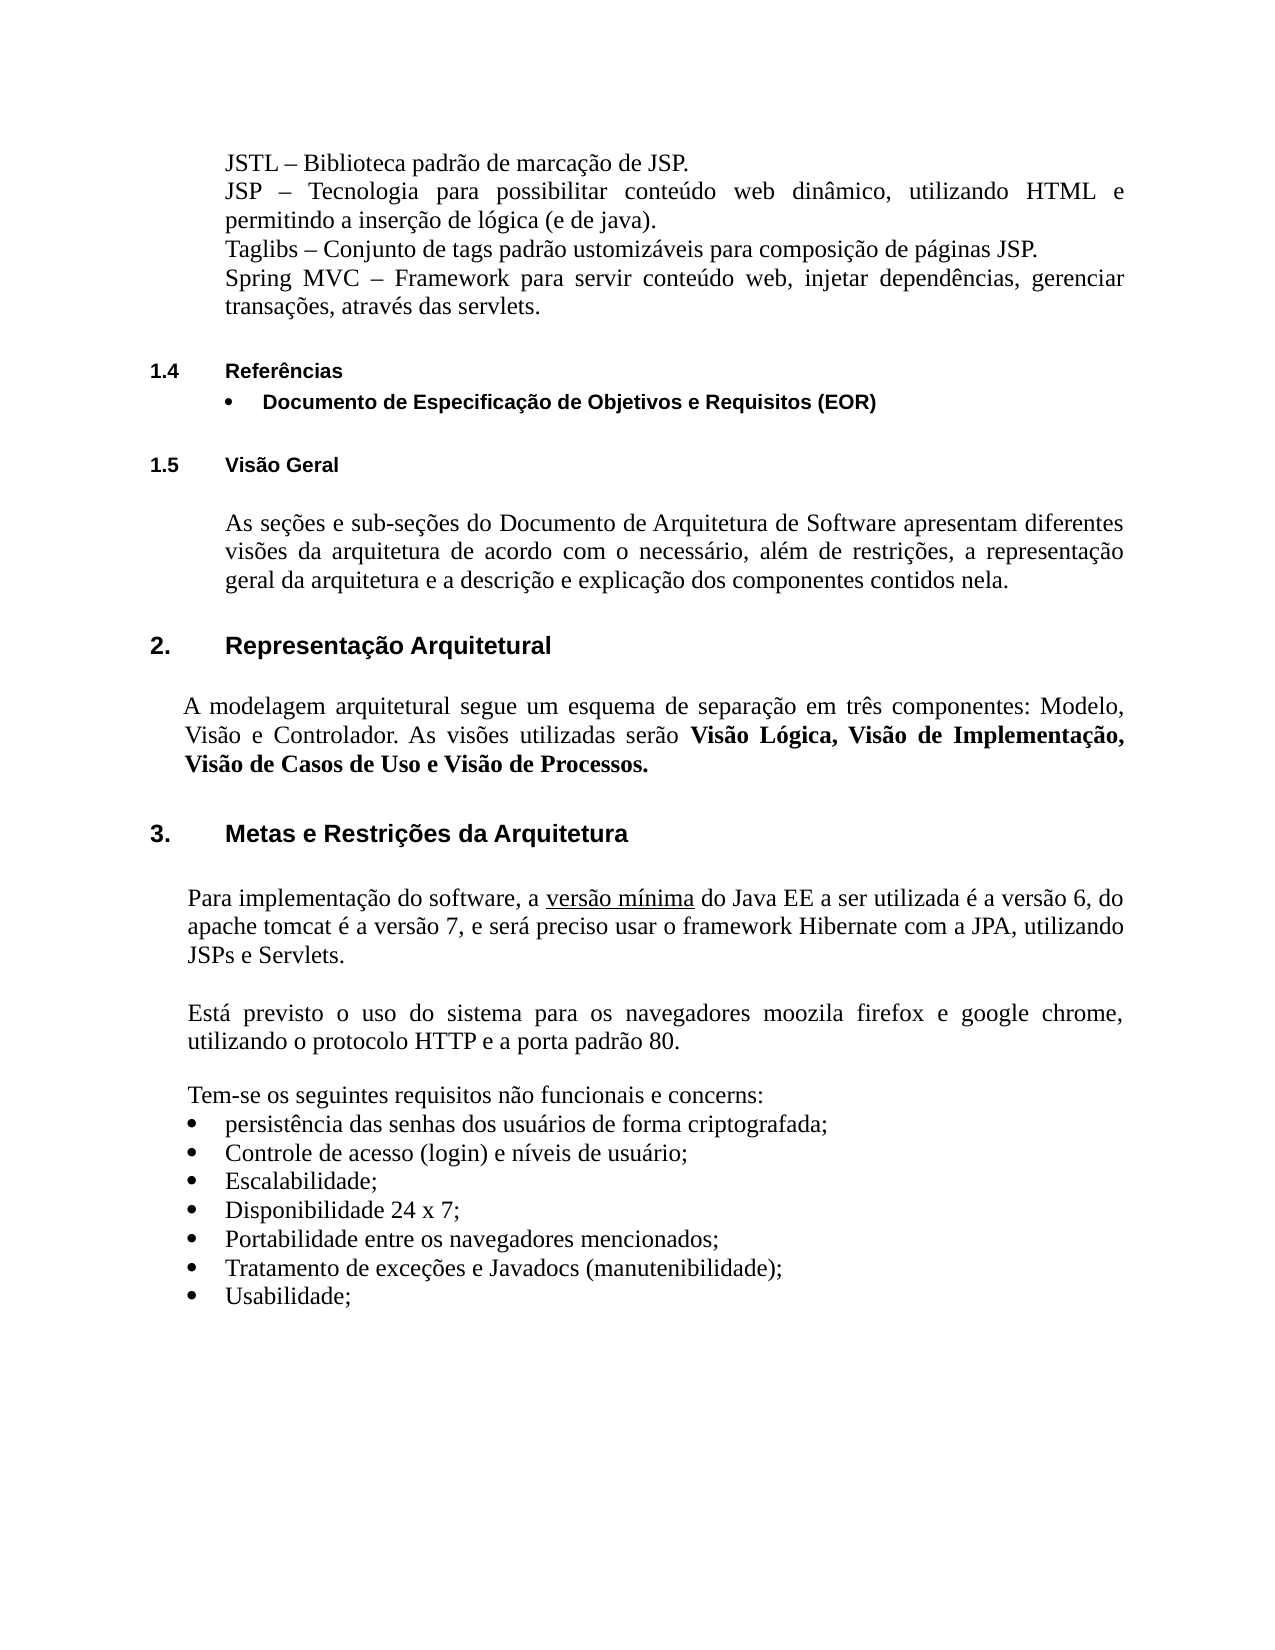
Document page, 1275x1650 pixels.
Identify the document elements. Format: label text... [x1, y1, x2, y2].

subtitle Referências [150, 358, 1125, 383]
subtitle Representação Arquitetural [150, 631, 1125, 660]
text Tem-se os seguintes requisitos não funcionais e concerns: [187, 1080, 1125, 1109]
subtitle Metas e Restrições da Arquitetura [150, 819, 1125, 848]
text As seções e sub-seções do Documento de Arquitetura de Software apresentam diferentes visões da arquitetura de acordo com o necessário, além de restrições, a representação geral da arquitetura e a descrição e explicação dos componentes contidos nela. [225, 508, 1125, 594]
list Tratamento de exceções e Javadocs (manutenibilidade); [187, 1253, 1125, 1281]
text Taglibs – Conjunto de tags padrão ustomizáveis para composição de páginas JSP. [225, 234, 1125, 263]
list Disponibilidade 24 x 7; [187, 1195, 1125, 1224]
list persistência das senhas dos usuários de forma criptografada; [187, 1109, 1125, 1138]
list Escalabilidade; [187, 1166, 1125, 1195]
text A modelagem arquitetural segue um esquema de separação em três componentes: Modelo, Visão e Controlador. As visões utilizadas serão Visão Lógica, Visão de Implementação, Visão de Casos de Uso e Visão de Processos. [183, 691, 1125, 778]
list Usabilidade; [187, 1281, 1125, 1310]
list Documento de Especificação de Objetivos e Requisitos (EOR) [225, 389, 1125, 414]
text Spring MVC – Framework para servir conteúdo web, injetar dependências, gerenciar transações, através das servlets. [225, 263, 1125, 320]
subtitle Visão Geral [150, 451, 1125, 476]
text Para implementação do software, a versão mínima do Java EE a ser utilizada é a versão 6, do apache tomcat é a versão 7, e será preciso usar o framework Hibernate com a JPA, utilizando JSPs e Servlets. [187, 883, 1125, 969]
text JSTL – Biblioteca padrão de marcação de JSP. [225, 148, 1125, 176]
text Está previsto o uso do sistema para os navegadores moozila firefox e google chrome, utilizando o protocolo HTTP e a porta padrão 80. [187, 998, 1125, 1055]
list Controle de acesso (login) e níveis de usuário; [187, 1138, 1125, 1166]
list Portabilidade entre os navegadores mencionados; [187, 1224, 1125, 1253]
text JSP – Tecnologia para possibilitar conteúdo web dinâmico, utilizando HTML e permitindo a inserção de lógica (e de java). [225, 176, 1125, 234]
